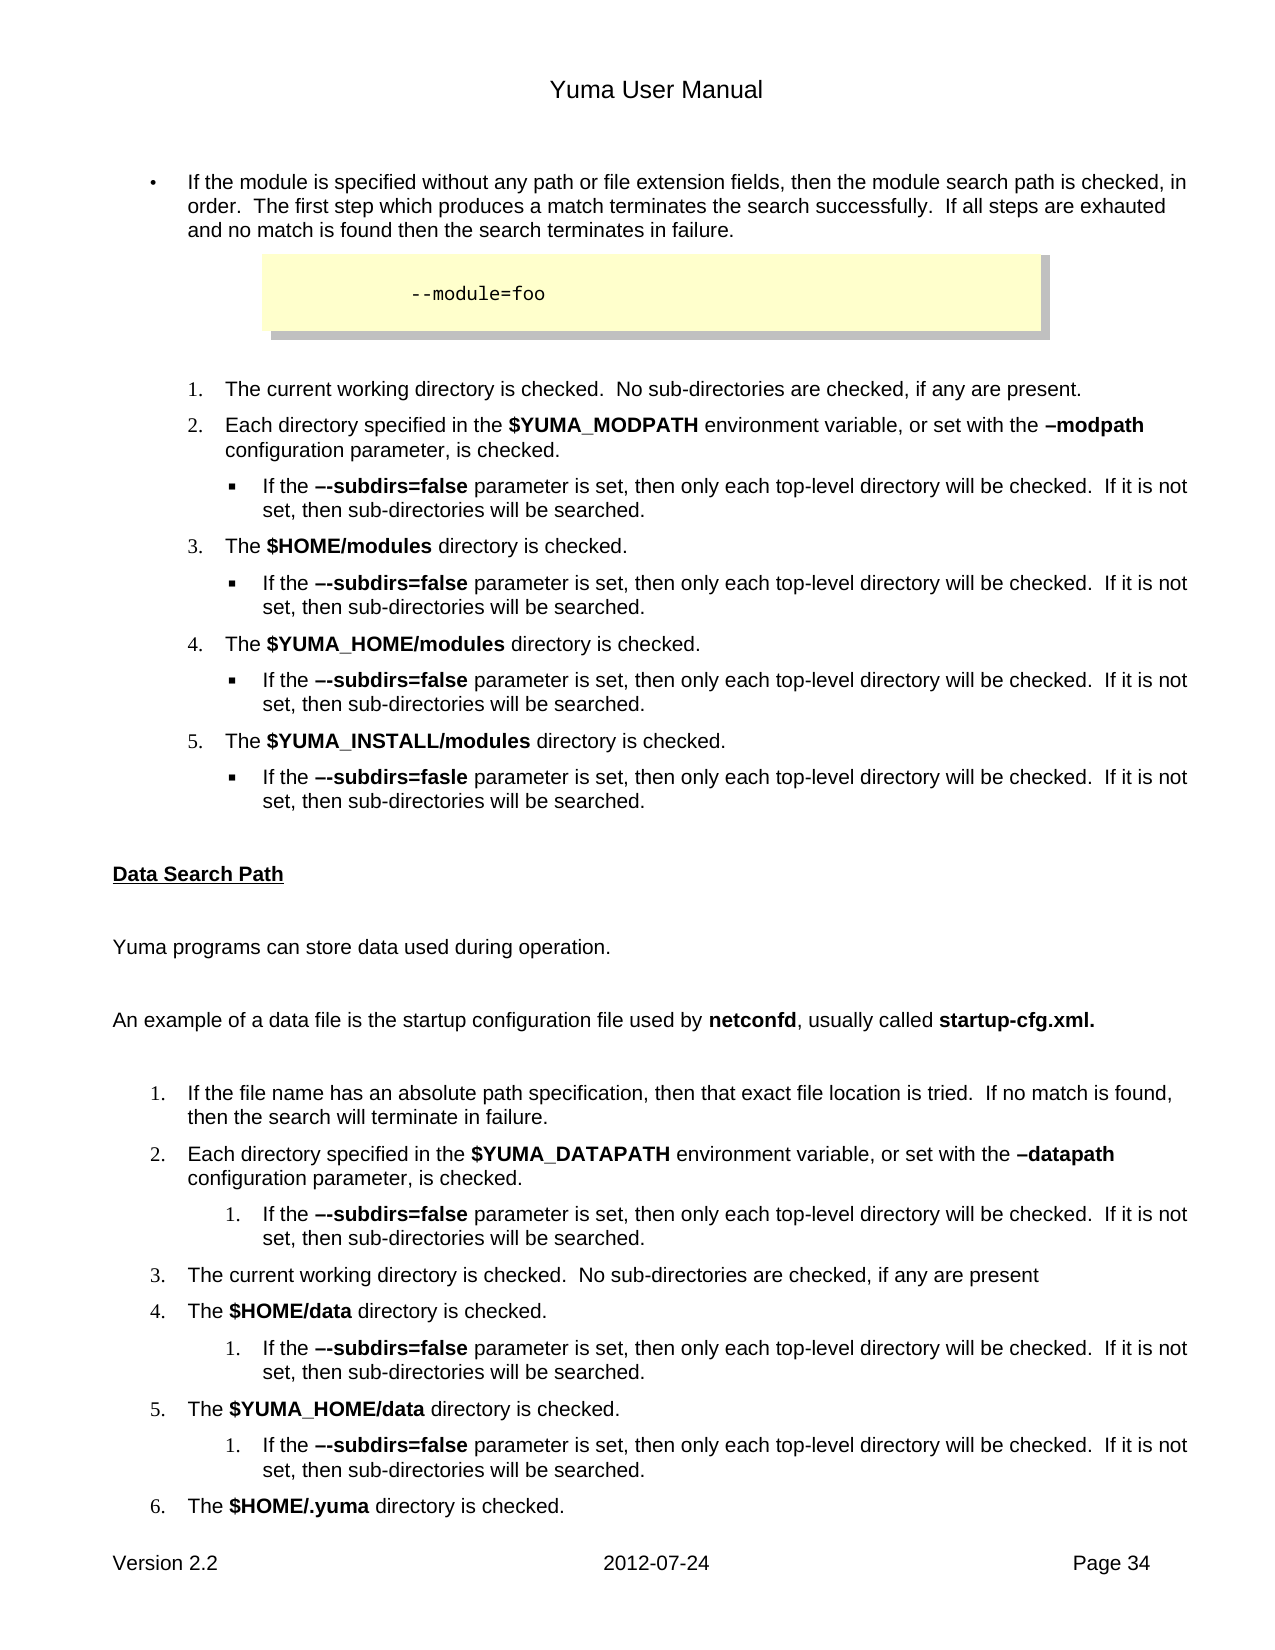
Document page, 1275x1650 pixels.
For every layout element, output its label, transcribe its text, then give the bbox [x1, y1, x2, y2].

text An example of a data file is the startup configuration file used by netconfd, usually called startup-cfg.xml. [112, 1008, 1200, 1032]
list Each directory specified in the $YUMA_MODPATH environment variable, or set with the –modpath configuration parameter, is checked. [187, 413, 1200, 461]
list If the –-subdirs=false parameter is set, then only each top-level directory will be checked. If it is not set, then sub-directories will be searched. [225, 668, 1200, 716]
list The $HOME/modules directory is checked. [187, 534, 1200, 558]
text Yuma programs can store data used during operation. [112, 935, 1200, 959]
list The $YUMA_INSTALL/modules directory is checked. [187, 728, 1200, 753]
list Each directory specified in the $YUMA_DATAPATH environment variable, or set with the –datapath configuration parameter, is checked. [150, 1141, 1200, 1189]
list The current working directory is checked. No sub-directories are checked, if any are present [150, 1263, 1200, 1287]
list If the –-subdirs=false parameter is set, then only each top-level directory will be checked. If it is not set, then sub-directories will be searched. [225, 1433, 1200, 1481]
text --module=foo [262, 280, 1041, 306]
list If the –-subdirs=false parameter is set, then only each top-level directory will be checked. If it is not set, then sub-directories will be searched. [225, 474, 1200, 522]
list If the –-subdirs=false parameter is set, then only each top-level directory will be checked. If it is not set, then sub-directories will be searched. [225, 571, 1200, 619]
list The $YUMA_HOME/data directory is checked. [150, 1397, 1200, 1421]
list The $HOME/data directory is checked. [150, 1299, 1200, 1323]
text Data Search Path [112, 862, 1200, 886]
list The current working directory is checked. No sub-directories are checked, if any are present. [187, 377, 1200, 401]
list If the –-subdirs=false parameter is set, then only each top-level directory will be checked. If it is not set, then sub-directories will be searched. [225, 1336, 1200, 1384]
list The $YUMA_HOME/modules directory is checked. [187, 631, 1200, 656]
list If the module is specified without any path or file extension fields, then the module search path is checked, in order. The first step which produces a match terminates the search successfully. If all steps are exhauted and no match is found then the search terminates in failure. [150, 170, 1200, 242]
list If the file name has an absolute path specification, then that exact file location is tried. If no match is found, then the search will terminate in failure. [150, 1081, 1200, 1129]
list If the –-subdirs=fasle parameter is set, then only each top-level directory will be checked. If it is not set, then sub-directories will be searched. [225, 765, 1200, 813]
list If the –-subdirs=false parameter is set, then only each top-level directory will be checked. If it is not set, then sub-directories will be searched. [225, 1202, 1200, 1250]
list The $HOME/.yuma directory is checked. [150, 1494, 1200, 1518]
